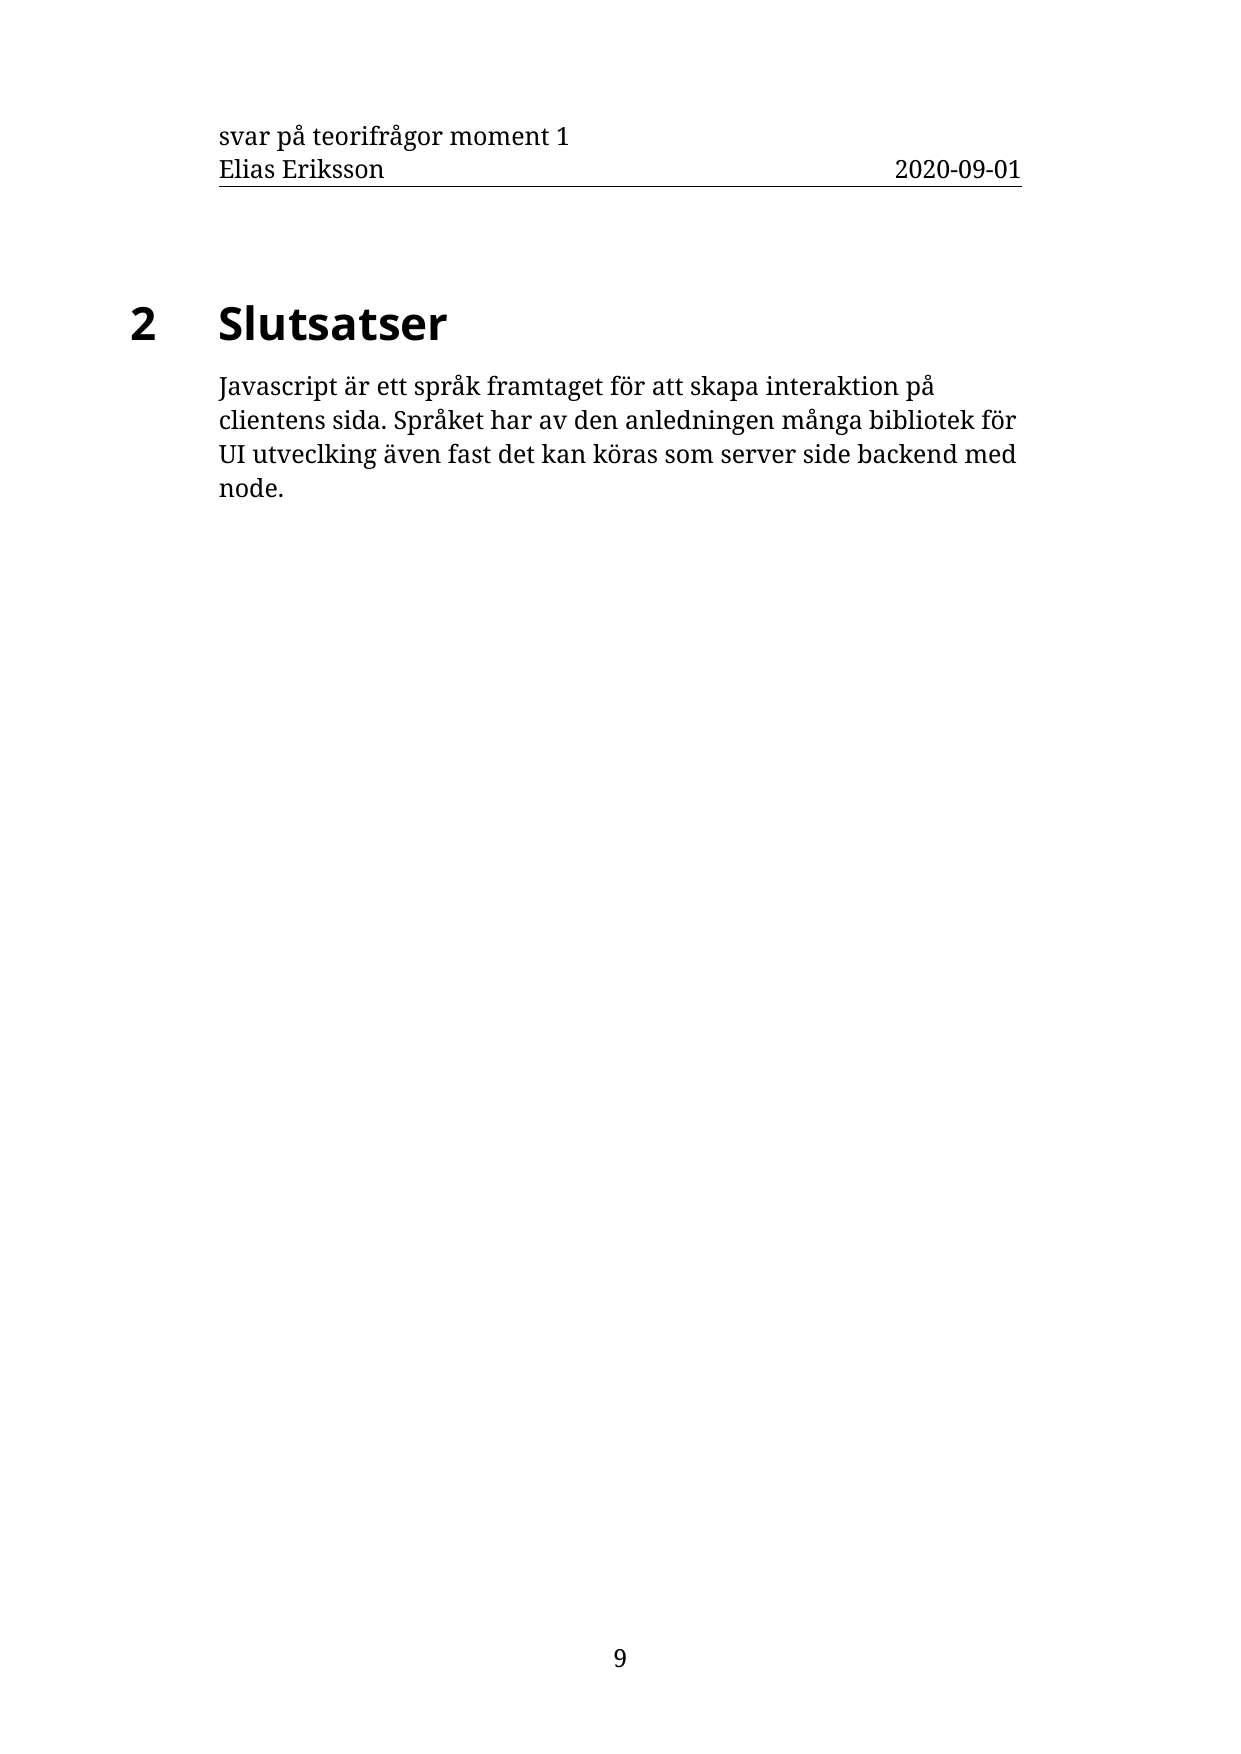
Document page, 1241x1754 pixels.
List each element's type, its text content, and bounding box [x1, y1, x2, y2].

subtitle Slutsatser [130, 291, 1022, 353]
text Javascript är ett språk framtaget för att skapa interaktion på clientens sida. Språket har av den anledningen många bibliotek för UI utveclking även fast det kan köras som server side backend med node. [218, 369, 1022, 505]
